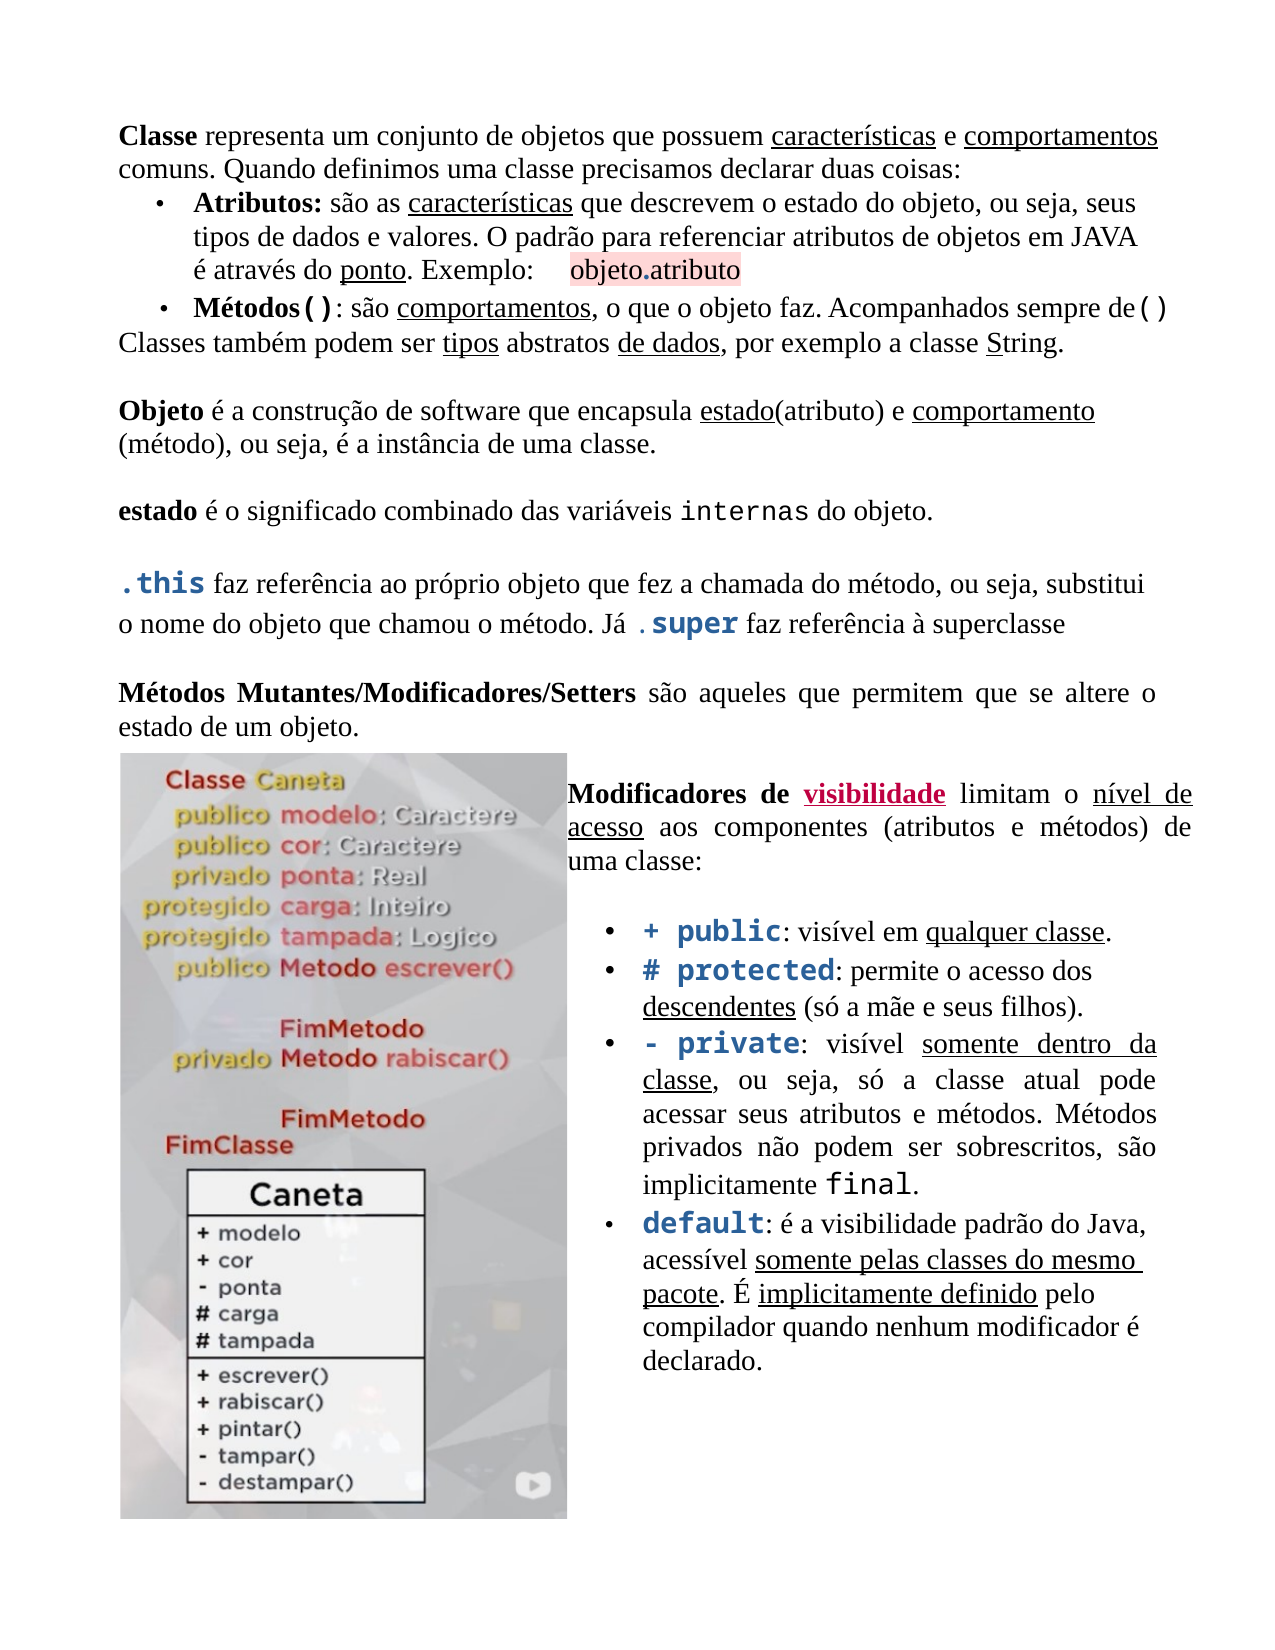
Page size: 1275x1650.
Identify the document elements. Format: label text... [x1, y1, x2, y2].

text .this faz referência ao próprio objeto que fez a chamada do método, ou seja, substitui o nome do objeto que chamou o método. Já .super faz referência à superclasse [118, 562, 1157, 642]
text estado é o significado combinado das variáveis internas do objeto. [118, 493, 1157, 529]
list default: é a visibilidade padrão do Java, acessível somente pelas classes do mesmo pacote. É implicitamente definido pelo compilador quando nenhum modificador é declarado. [568, 1203, 1157, 1377]
list # protected: permite o acesso dos descendentes (só a mãe e seus filhos). [568, 949, 1157, 1023]
list Atributos: são as características que descrevem o estado do objeto, ou seja, seus tipos de dados e valores. O padrão para referenciar atributos de objetos em JAVA é através do ponto. Exemplo: objeto.atributo [156, 185, 1157, 286]
text Classe representa um conjunto de objetos que possuem características e comportamentos comuns. Quando definimos uma classe precisamos declarar duas coisas: [118, 118, 1181, 185]
text Modificadores de visibilidade limitam o nível de acesso aos componentes (atributos e métodos) de uma classe: [568, 776, 1192, 876]
text Métodos Mutantes/Modificadores/Setters são aqueles que permitem que se altere o estado de um objeto. [118, 675, 1157, 742]
text Objeto é a construção de software que encapsula estado(atributo) e comportamento (método), ou seja, é a instância de uma classe. [118, 393, 1157, 460]
picture [120, 753, 568, 1519]
list - private: visível somente dentro da classe, ou seja, só a classe atual pode acessar seus atributos e métodos. Métodos privados não podem ser sobrescritos, são implicitamente final. [568, 1023, 1157, 1203]
list + public: visível em qualquer classe. [568, 910, 1157, 949]
text Classes também podem ser tipos abstratos de dados, por exemplo a classe String. [118, 326, 1192, 359]
list Métodos(): são comportamentos, o que o objeto faz. Acompanhados sempre de() [159, 286, 1192, 326]
